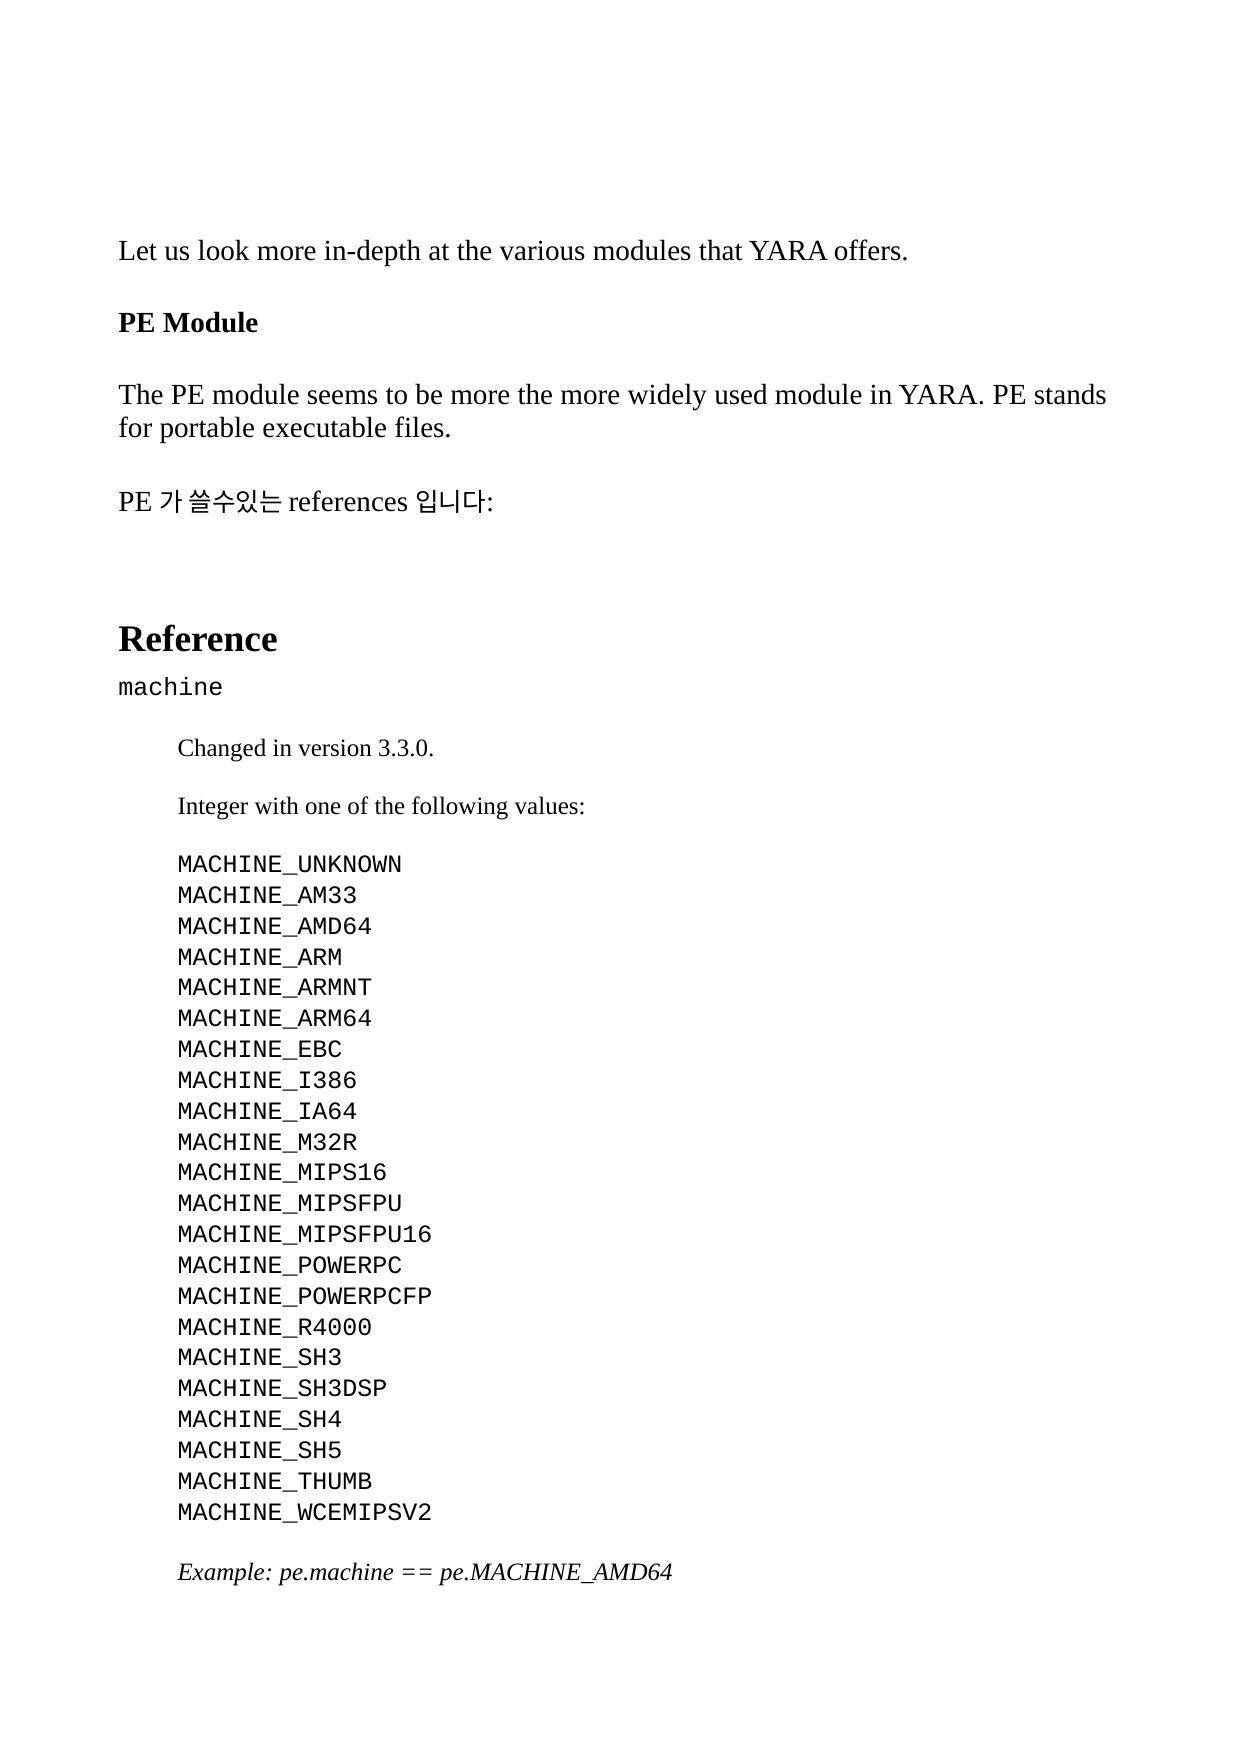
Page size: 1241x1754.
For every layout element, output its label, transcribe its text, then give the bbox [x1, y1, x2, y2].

subtitle MACHINE_M32R [177, 1127, 1122, 1157]
subtitle machine [118, 672, 1122, 703]
text Let us look more in-depth at the various modules that YARA offers. [118, 233, 1122, 267]
subtitle MACHINE_SH3 [177, 1342, 1122, 1373]
subtitle MACHINE_SH3DSP [177, 1373, 1122, 1404]
subtitle MACHINE_WCEMIPSV2 [177, 1497, 1122, 1527]
subtitle MACHINE_R4000 [177, 1312, 1122, 1342]
list Integer with one of the following values: [177, 791, 1122, 820]
subtitle MACHINE_I386 [177, 1065, 1122, 1096]
list Changed in version 3.3.0. [177, 733, 1122, 761]
subtitle MACHINE_POWERPCFP [177, 1281, 1122, 1312]
subtitle MACHINE_POWERPC [177, 1250, 1122, 1281]
subtitle MACHINE_SH4 [177, 1404, 1122, 1435]
subtitle Reference [118, 617, 1122, 660]
text PE 가 쓸수있는 references 입니다: [118, 482, 1122, 519]
text PE Module [118, 305, 1122, 338]
subtitle MACHINE_MIPSFPU [177, 1188, 1122, 1219]
subtitle MACHINE_ARM [177, 942, 1122, 972]
subtitle MACHINE_AM33 [177, 880, 1122, 911]
subtitle MACHINE_UNKNOWN [177, 849, 1122, 880]
subtitle MACHINE_THUMB [177, 1466, 1122, 1497]
subtitle MACHINE_MIPS16 [177, 1157, 1122, 1188]
subtitle MACHINE_ARM64 [177, 1003, 1122, 1034]
subtitle MACHINE_ARMNT [177, 972, 1122, 1003]
subtitle MACHINE_IA64 [177, 1096, 1122, 1127]
subtitle MACHINE_AMD64 [177, 911, 1122, 942]
list Example: pe.machine == pe.MACHINE_AMD64 [177, 1557, 1122, 1586]
subtitle MACHINE_MIPSFPU16 [177, 1219, 1122, 1250]
subtitle MACHINE_EBC [177, 1034, 1122, 1065]
subtitle MACHINE_SH5 [177, 1435, 1122, 1466]
text The PE module seems to be more the more widely used module in YARA. PE stands for portable executable files. [118, 377, 1122, 444]
